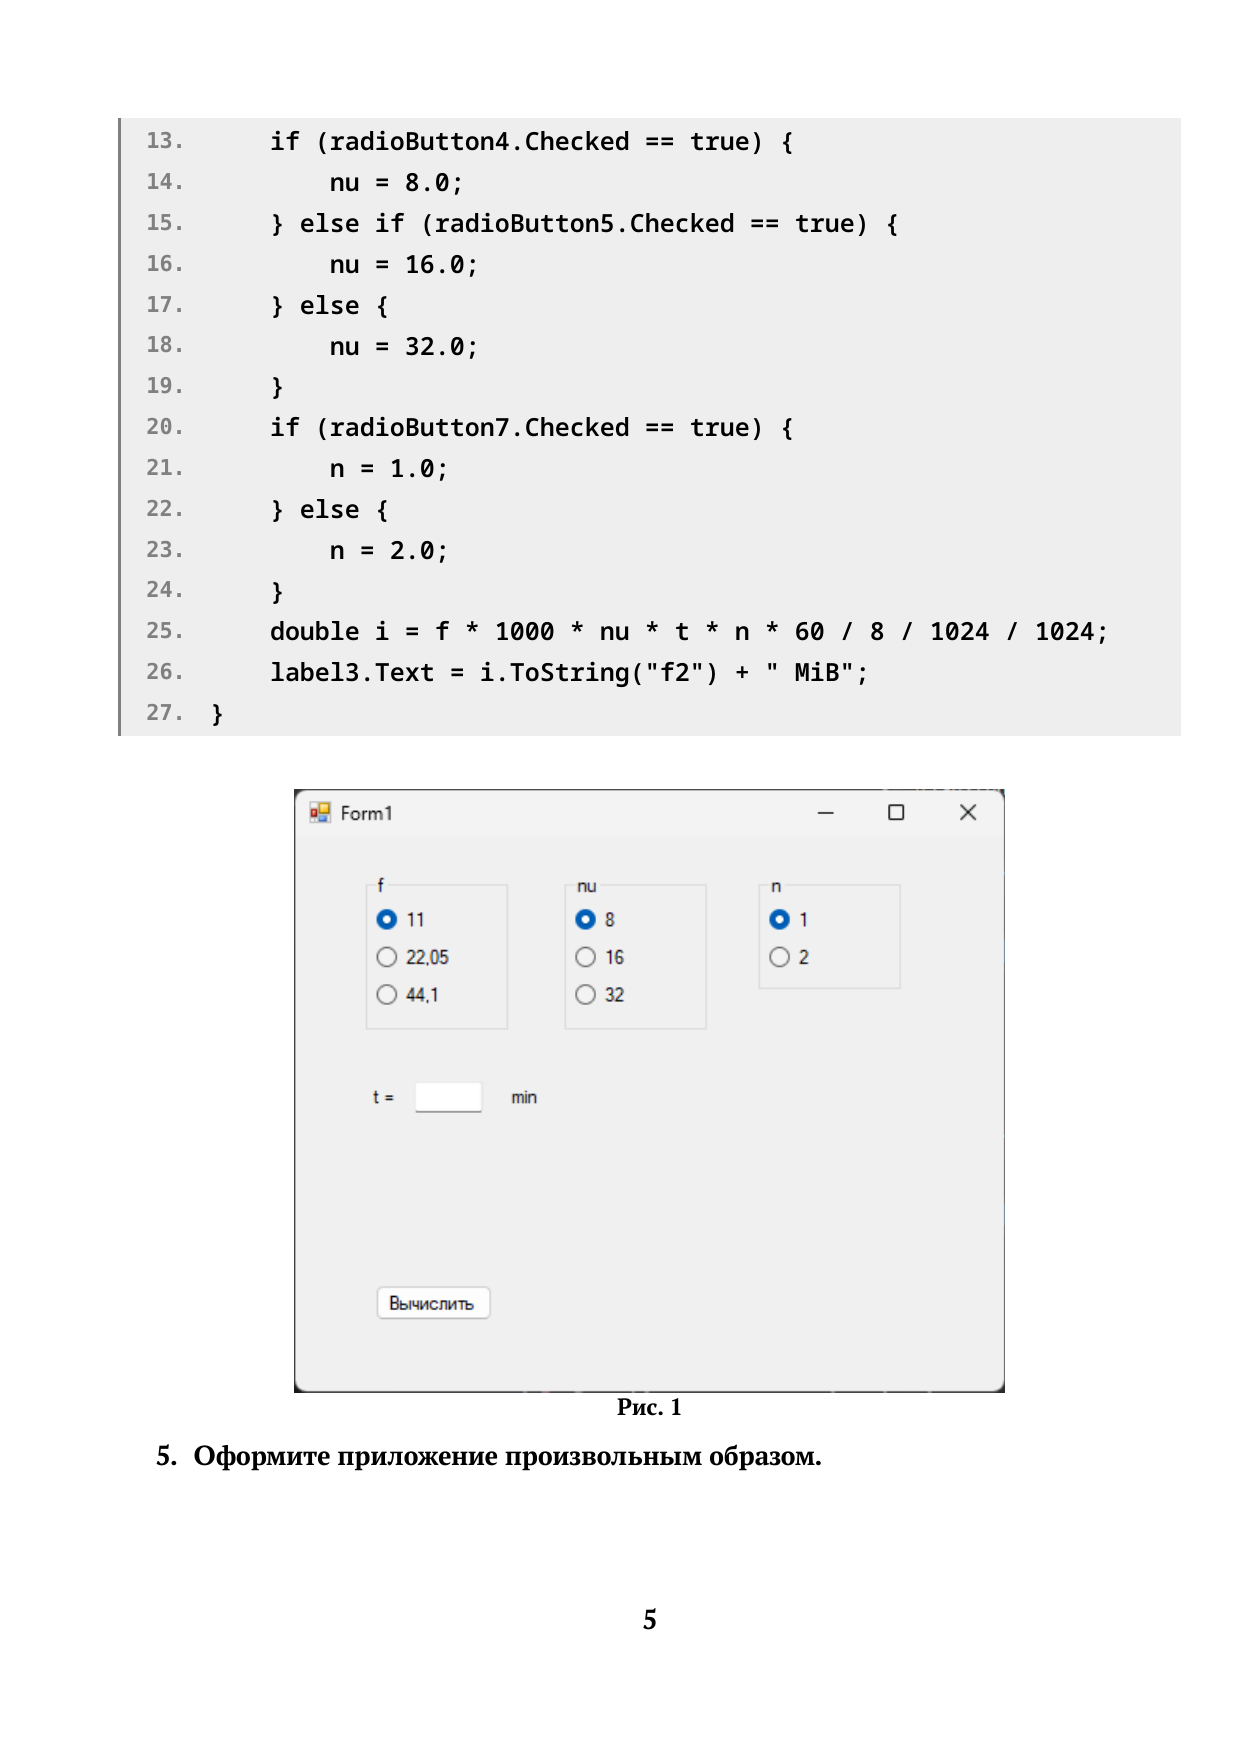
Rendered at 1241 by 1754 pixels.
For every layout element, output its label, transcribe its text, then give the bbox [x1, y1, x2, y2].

list } else { [121, 486, 1181, 526]
list } [121, 363, 1181, 403]
list Оформите приложение произвольным образом. [156, 1438, 1181, 1471]
text Рис. 1 [294, 1393, 1005, 1421]
list nu = 8.0; [121, 159, 1181, 199]
list } [121, 690, 1181, 736]
list } [121, 567, 1181, 607]
list } else { [121, 281, 1181, 321]
picture [294, 789, 1005, 1393]
list } else if (radioButton5.Checked == true) { [121, 200, 1181, 240]
list nu = 32.0; [121, 322, 1181, 362]
list n = 2.0; [121, 526, 1181, 566]
list n = 1.0; [121, 445, 1181, 485]
list if (radioButton4.Checked == true) { [121, 118, 1181, 158]
list nu = 16.0; [121, 241, 1181, 281]
list if (radioButton7.Checked == true) { [121, 404, 1181, 444]
list double i = f * 1000 * nu * t * n * 60 / 8 / 1024 / 1024; [121, 608, 1181, 648]
list label3.Text = i.ToString("f2") + " MiB"; [121, 649, 1181, 689]
